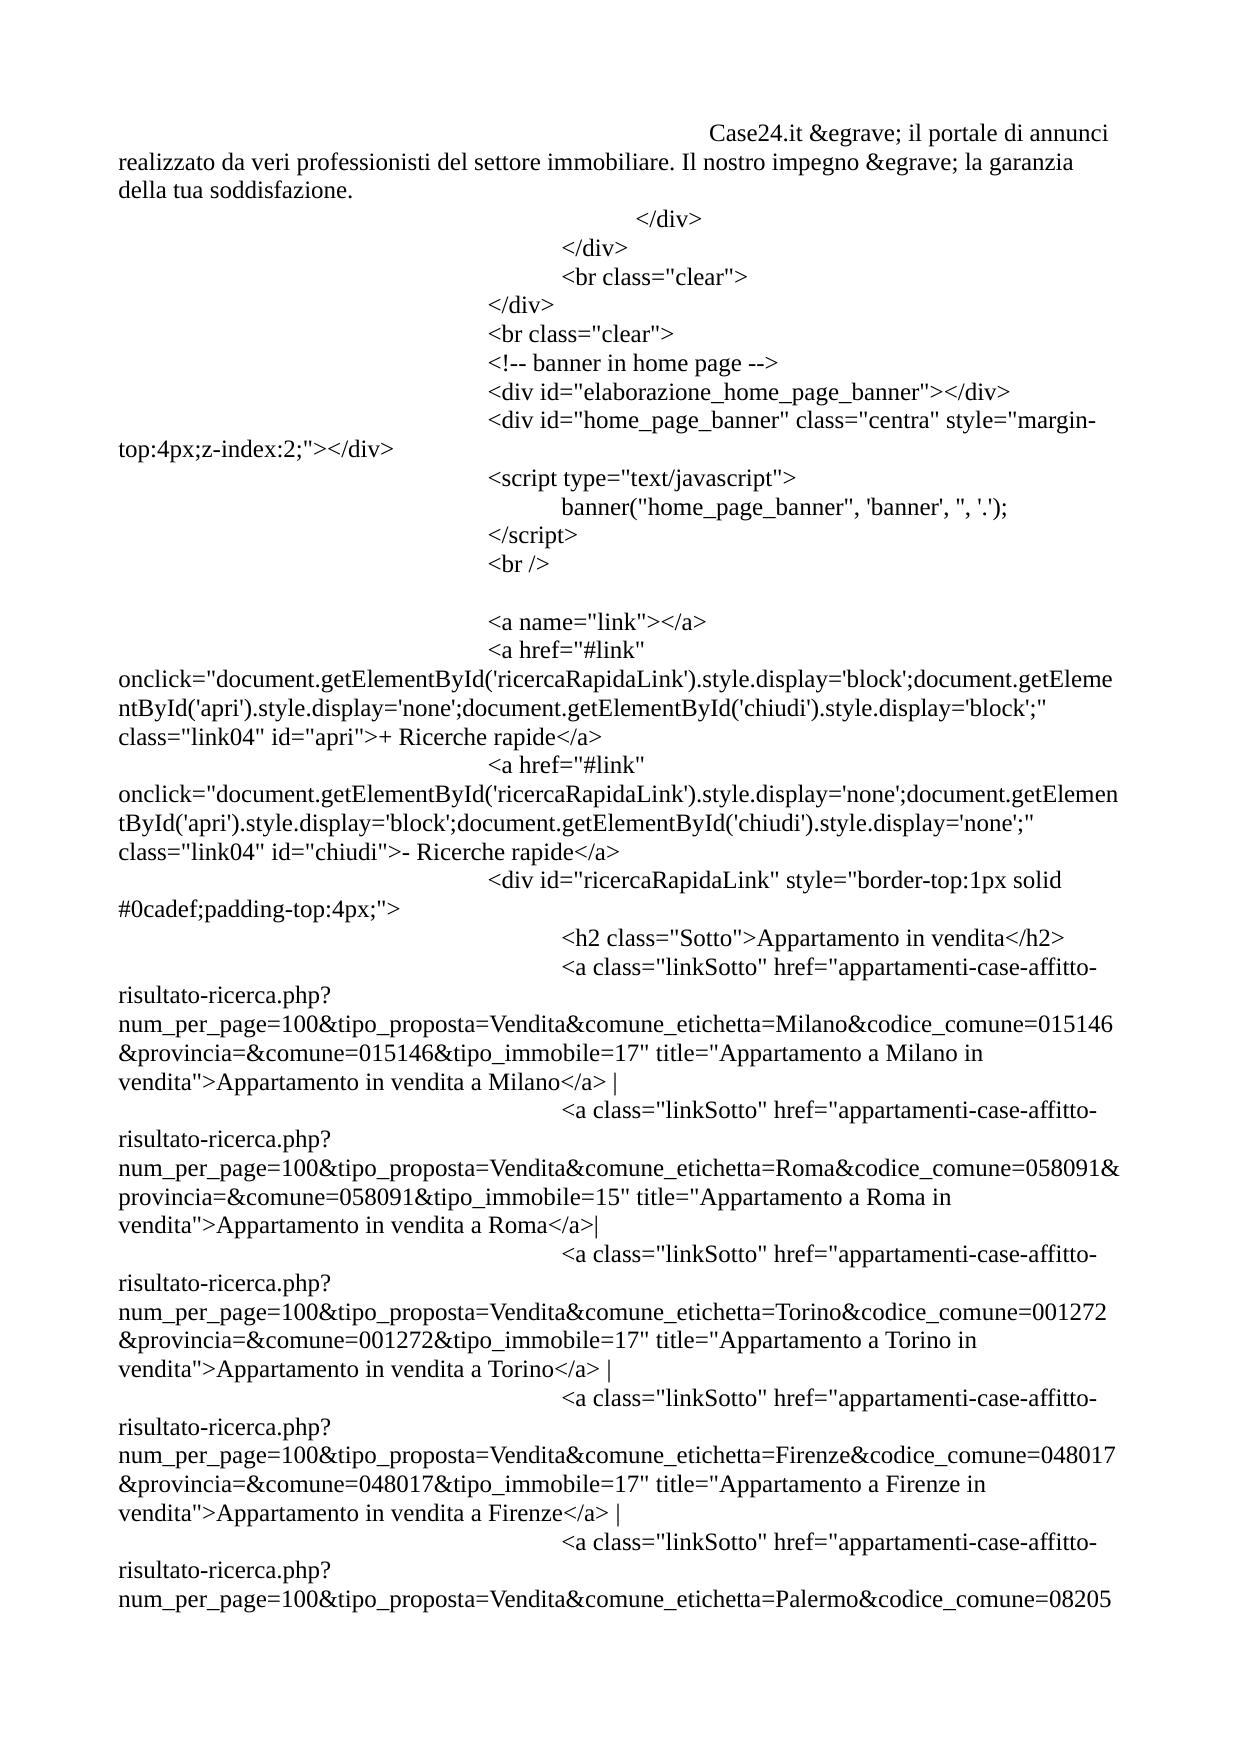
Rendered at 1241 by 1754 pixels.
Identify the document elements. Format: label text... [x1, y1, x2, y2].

text Case24.it &egrave; il portale di annunci realizzato da veri professionisti del settore immobiliare. Il nostro impegno &egrave; la garanzia della tua soddisfazione. </div> </div> <br class="clear"> </div> <br class="clear"> <!-- banner in home page --> <div id="elaborazione_home_page_banner"></div> <div id="home_page_banner" class="centra" style="margin-top:4px;z-index:2;"></div> <script type="text/javascript"> banner("home_page_banner", 'banner', '', '.'); </script> <br /> <a name="link"></a> <a href="#link" onclick="document.getElementById('ricercaRapidaLink').style.display='block';document.getElementById('apri').style.display='none';document.getElementById('chiudi').style.display='block';" class="link04" id="apri">+ Ricerche rapide</a> <a href="#link" onclick="document.getElementById('ricercaRapidaLink').style.display='none';document.getElementById('apri').style.display='block';document.getElementById('chiudi').style.display='none';" class="link04" id="chiudi">- Ricerche rapide</a> <div id="ricercaRapidaLink" style="border-top:1px solid #0cadef;padding-top:4px;"> <h2 class="Sotto">Appartamento in vendita</h2> <a class="linkSotto" href="appartamenti-case-affitto-risultato-ricerca.php?num_per_page=100&tipo_proposta=Vendita&comune_etichetta=Milano&codice_comune=015146&provincia=&comune=015146&tipo_immobile=17" title="Appartamento a Milano in vendita">Appartamento in vendita a Milano</a> | <a class="linkSotto" href="appartamenti-case-affitto-risultato-ricerca.php?num_per_page=100&tipo_proposta=Vendita&comune_etichetta=Roma&codice_comune=058091&provincia=&comune=058091&tipo_immobile=15" title="Appartamento a Roma in vendita">Appartamento in vendita a Roma</a>| <a class="linkSotto" href="appartamenti-case-affitto-risultato-ricerca.php?num_per_page=100&tipo_proposta=Vendita&comune_etichetta=Torino&codice_comune=001272&provincia=&comune=001272&tipo_immobile=17" title="Appartamento a Torino in vendita">Appartamento in vendita a Torino</a> | <a class="linkSotto" href="appartamenti-case-affitto-risultato-ricerca.php?num_per_page=100&tipo_proposta=Vendita&comune_etichetta=Firenze&codice_comune=048017&provincia=&comune=048017&tipo_immobile=17" title="Appartamento a Firenze in vendita">Appartamento in vendita a Firenze</a> | <a class="linkSotto" href="appartamenti-case-affitto-risultato-ricerca.php?num_per_page=100&tipo_proposta=Vendita&comune_etichetta=Palermo&codice_comune=08205 [118, 118, 1122, 1613]
